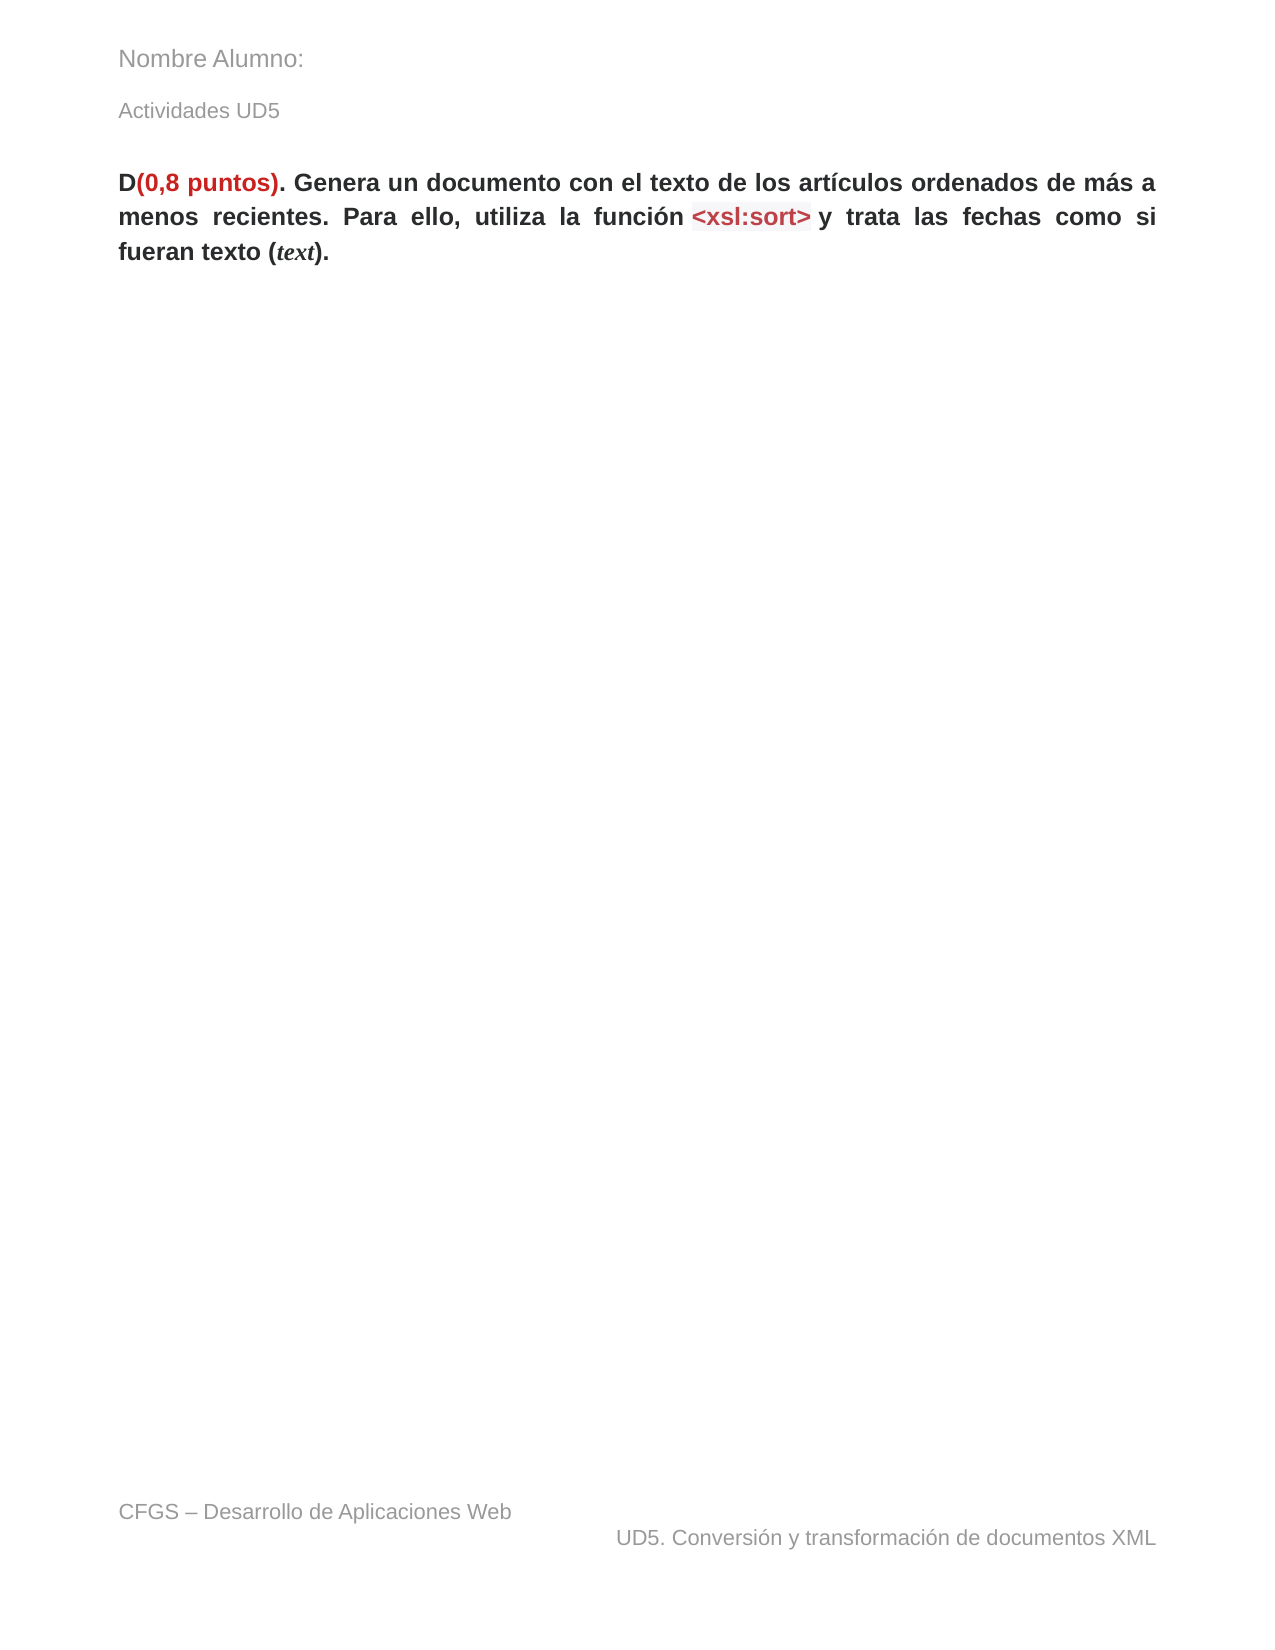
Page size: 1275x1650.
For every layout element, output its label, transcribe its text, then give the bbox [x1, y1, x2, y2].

subtitle D(0,8 puntos). Genera un documento con el texto de los artículos ordenados de más a menos recientes. Para ello, utiliza la función <xsl:sort> y trata las fechas como si fueran texto (text). [118, 167, 1157, 265]
